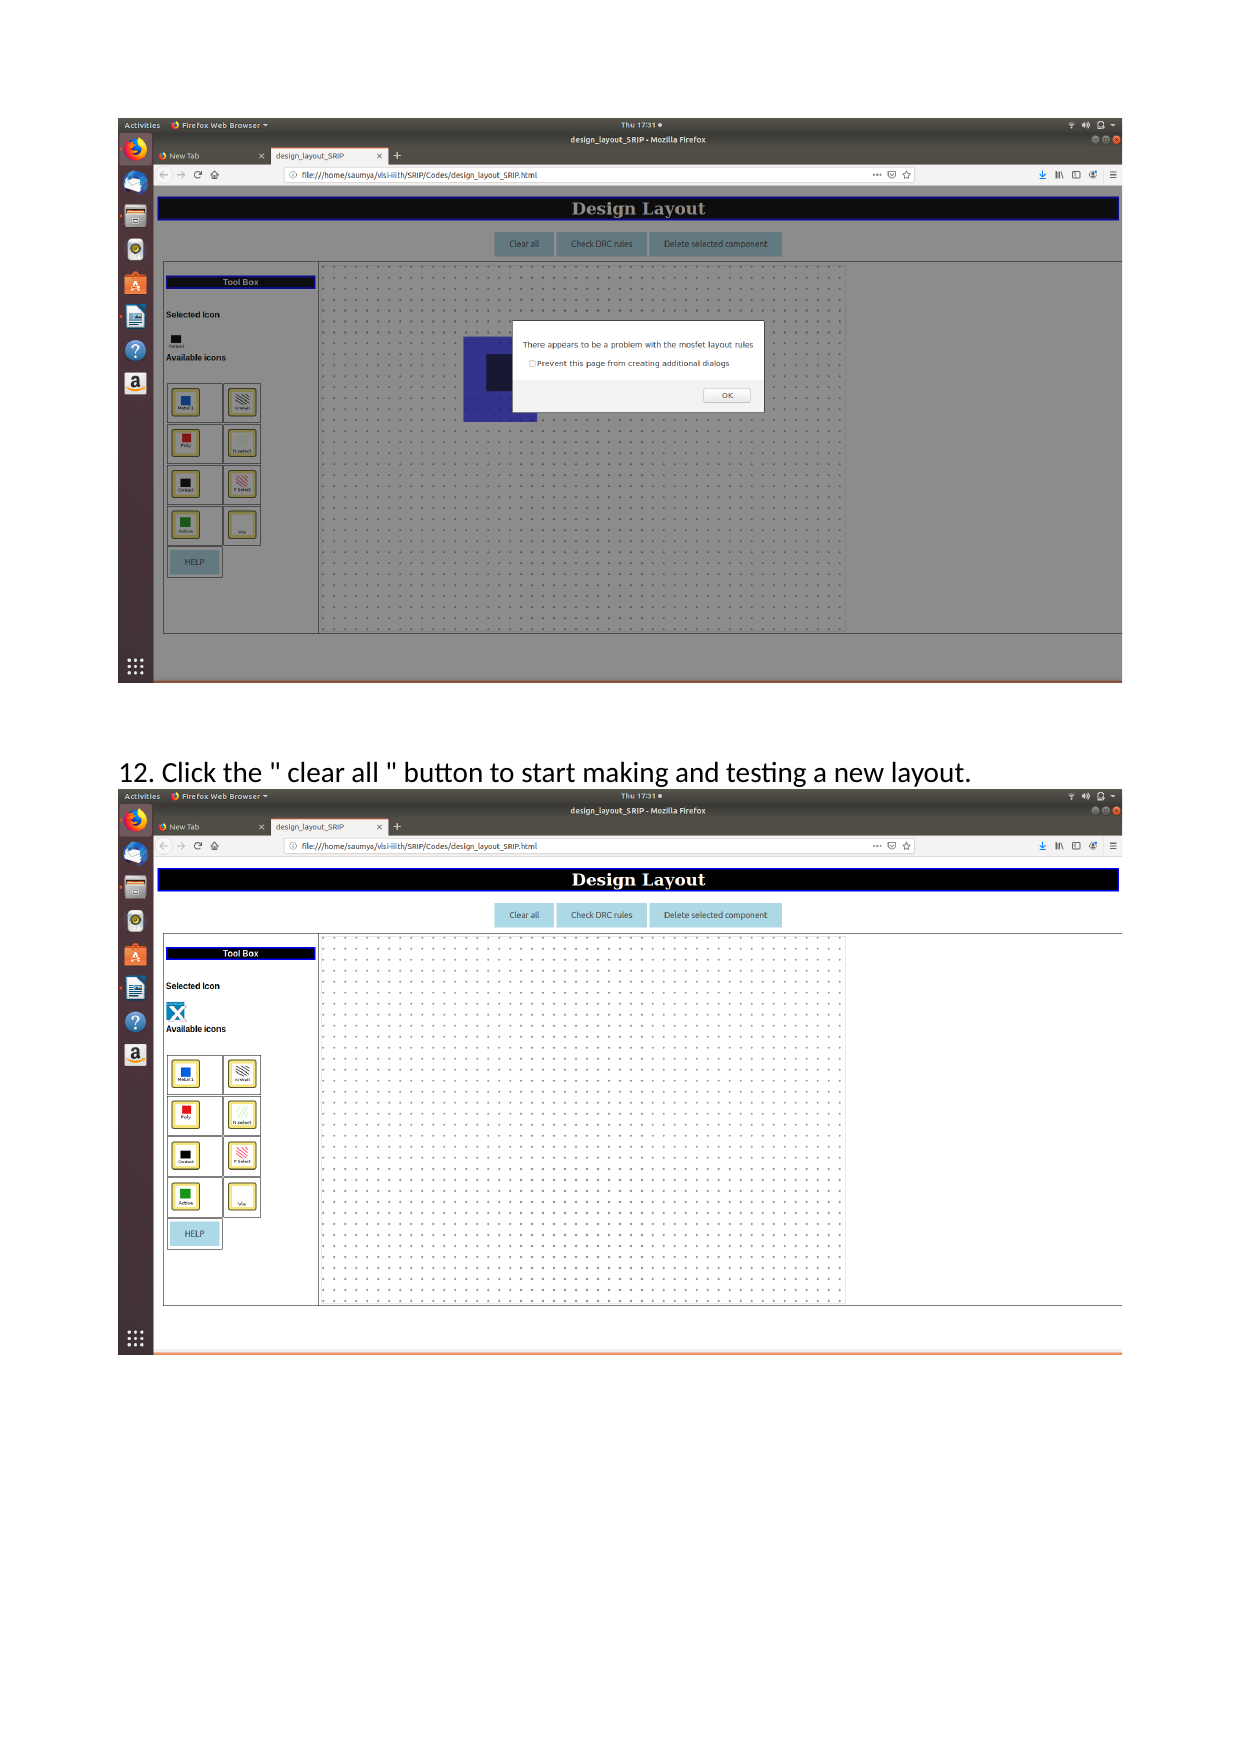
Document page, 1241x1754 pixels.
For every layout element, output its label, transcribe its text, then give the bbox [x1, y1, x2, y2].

picture [118, 118, 1123, 683]
text 12. Click the " clear all " button to start making and testing a new layout. [118, 754, 1122, 789]
picture [118, 789, 1123, 1355]
